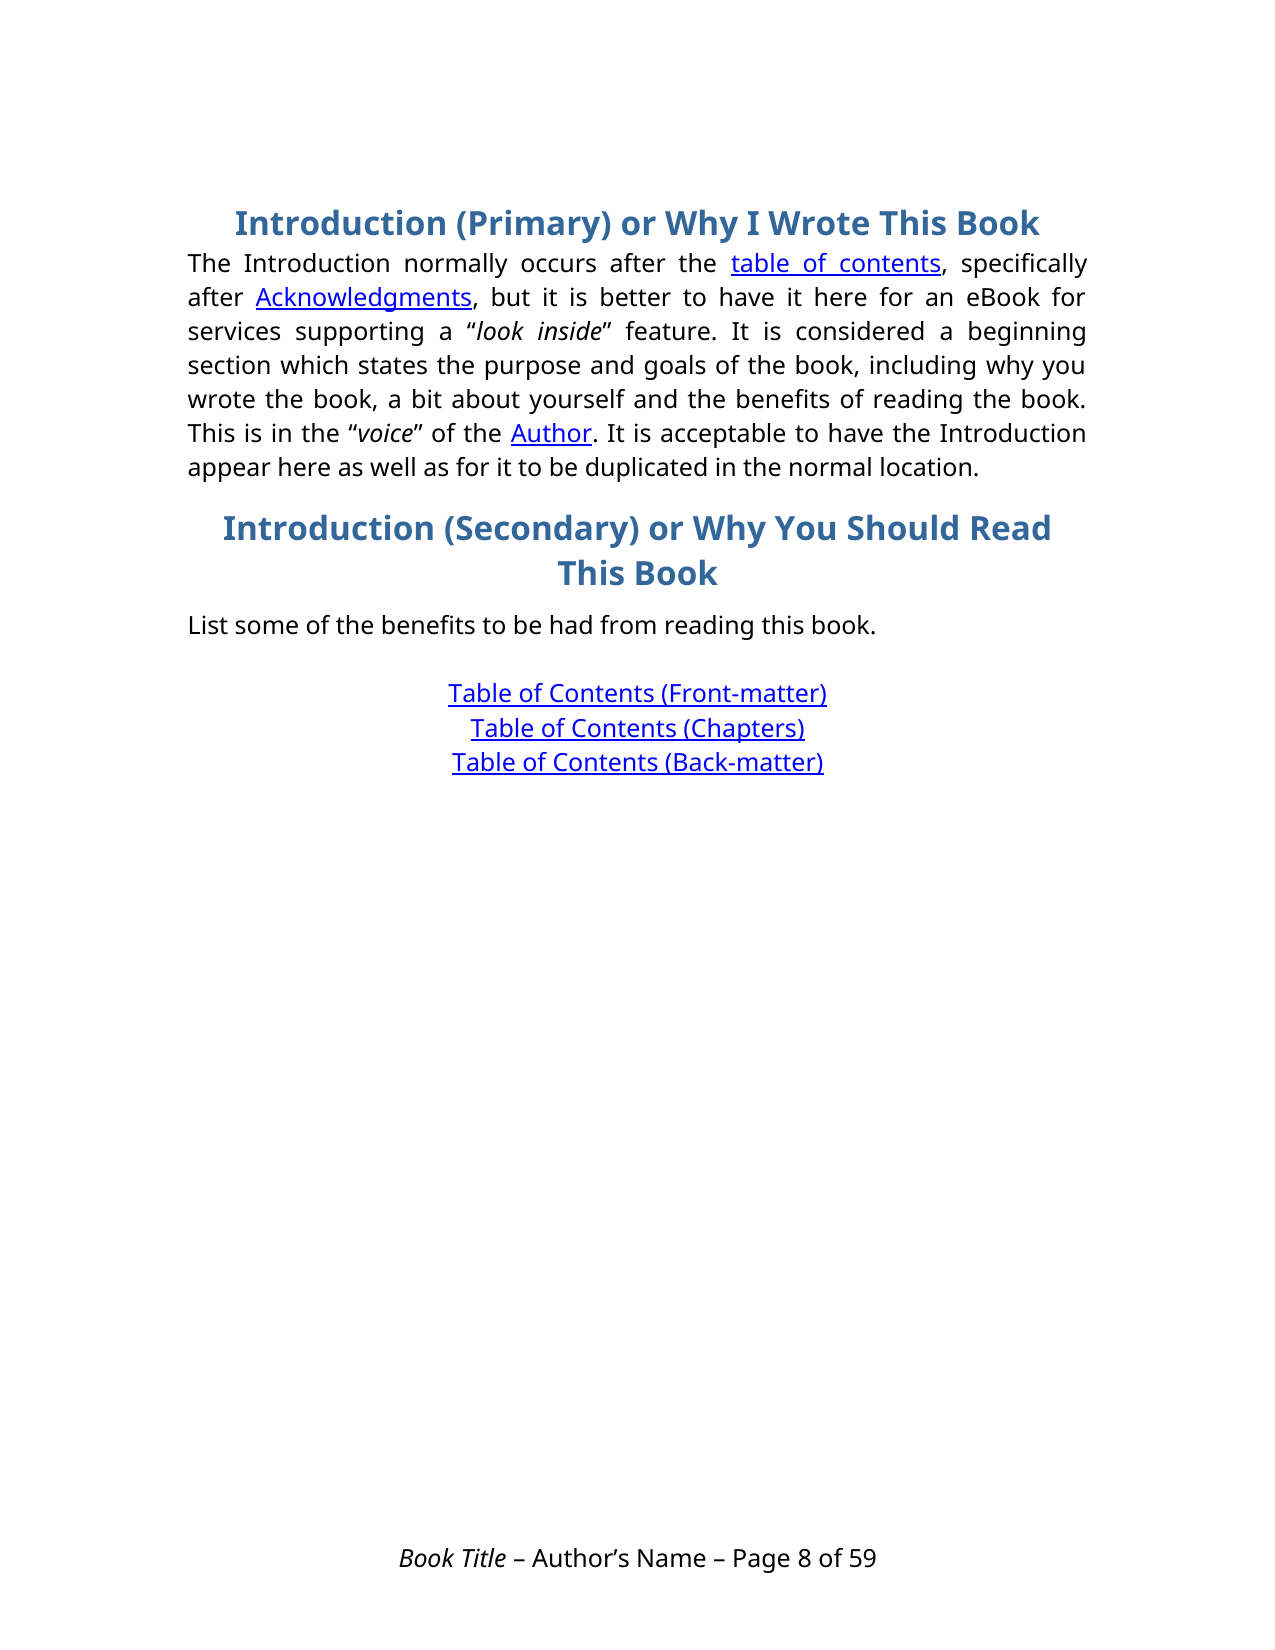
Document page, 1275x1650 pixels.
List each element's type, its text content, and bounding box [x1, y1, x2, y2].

text Table of Contents (Front-matter) [187, 676, 1087, 710]
subtitle Introduction (Secondary) or Why You Should Read This Book [187, 505, 1087, 596]
text The Introduction normally occurs after the table of contents, specifically after Acknowledgments, but it is better to have it here for an eBook for services supporting a “look inside” feature. It is considered a beginning section which states the purpose and goals of the book, including why you wrote the book, a bit about yourself and the benefits of reading the book. This is in the “voice” of the Author. It is acceptable to have the Introduction appear here as well as for it to be duplicated in the normal location. [187, 245, 1087, 484]
text List some of the benefits to be had from reading this book. [187, 608, 1087, 642]
subtitle Introduction (Primary) or Why I Wrote This Book [187, 200, 1087, 245]
text Table of Contents (Chapters) [187, 710, 1087, 744]
text Table of Contents (Back-matter) [187, 744, 1087, 778]
